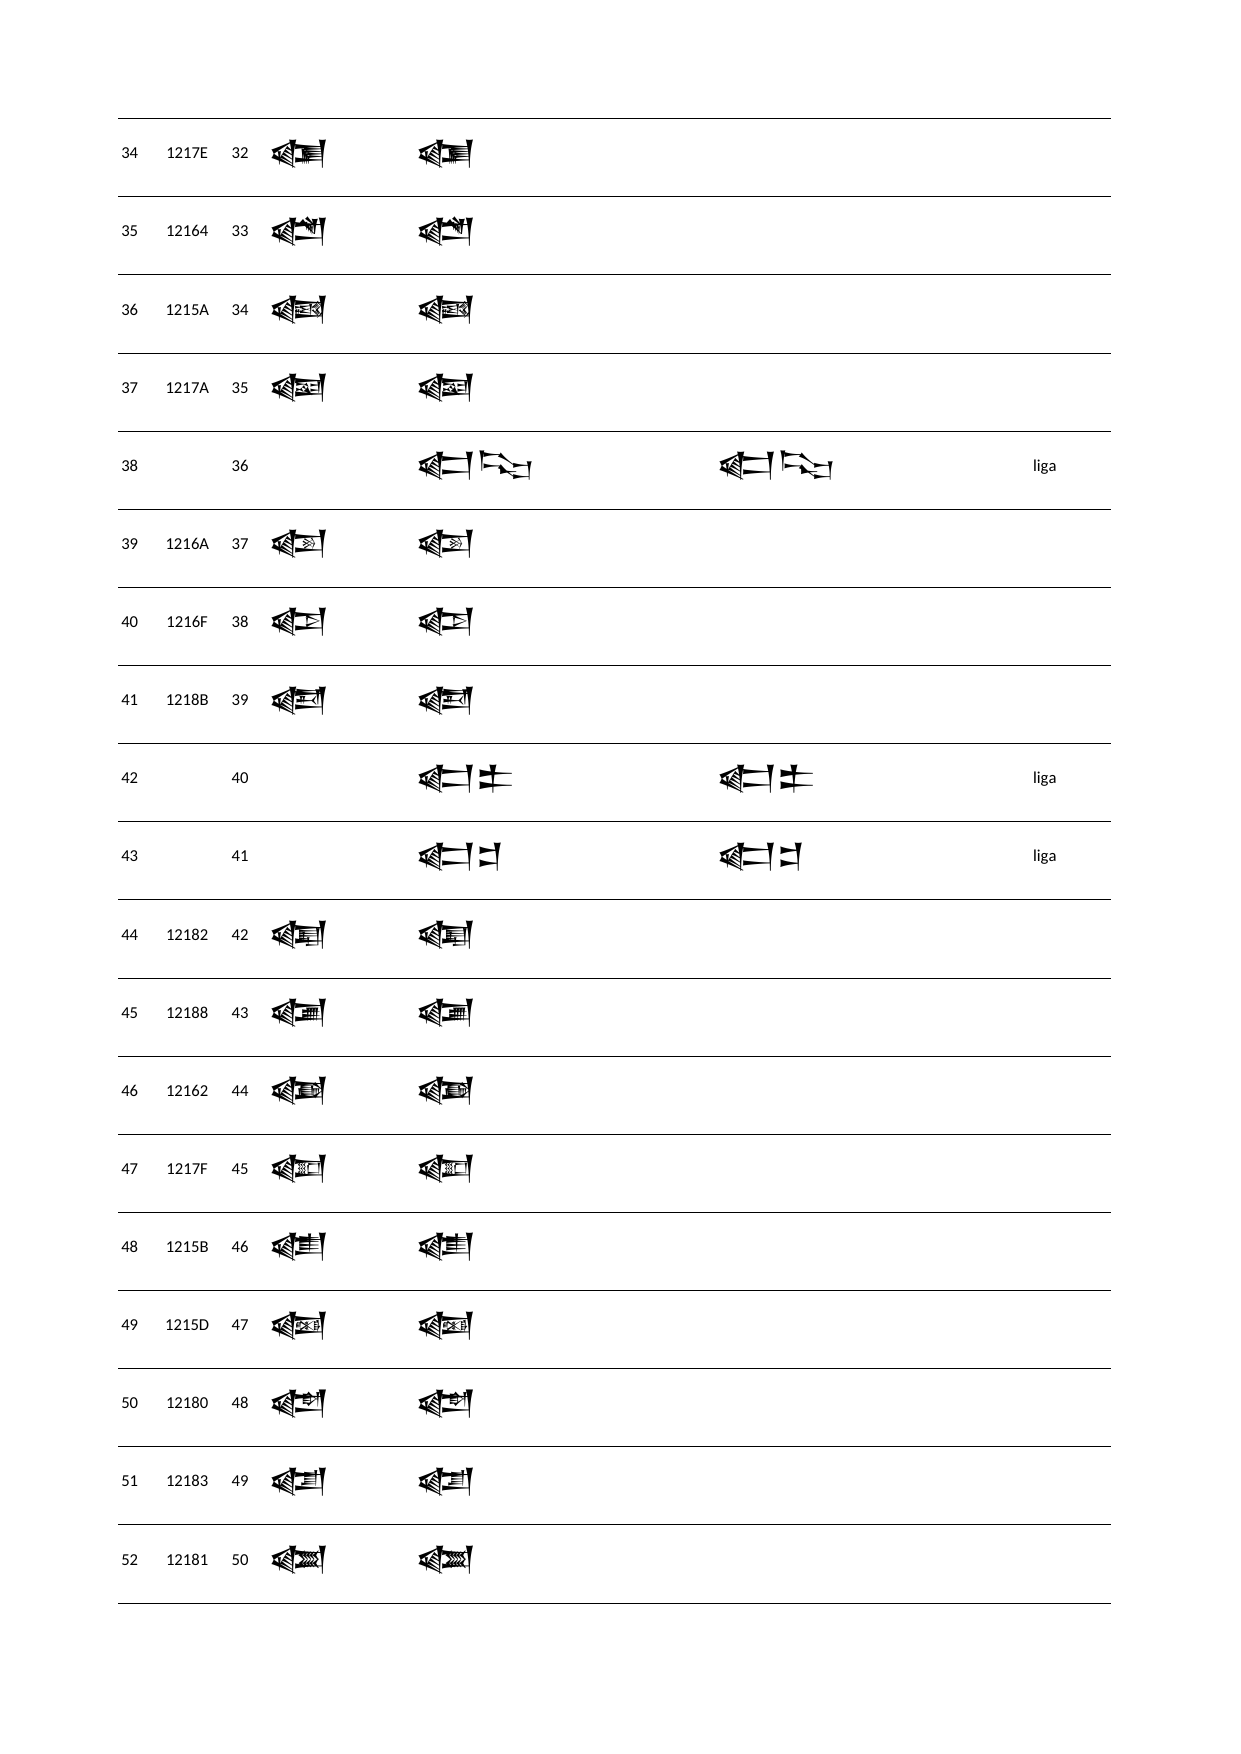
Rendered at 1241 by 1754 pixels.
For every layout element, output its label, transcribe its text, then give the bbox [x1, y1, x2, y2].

table_cell 47 [214, 1291, 266, 1368]
table_cell 33 [214, 197, 266, 274]
table_cell [1030, 1447, 1111, 1524]
table_cell 49 [214, 1447, 266, 1524]
table_cell 39 [214, 666, 266, 743]
table_cell liga [1030, 822, 1111, 899]
table_cell [160, 432, 214, 509]
table_cell 36 [118, 275, 160, 352]
table_cell 𒅢 [266, 1057, 412, 1134]
table_cell [1030, 1369, 1111, 1446]
table_cell 𒆂 [412, 900, 713, 977]
table_cell 𒆈 [412, 979, 713, 1056]
table_cell [266, 432, 412, 509]
table_cell [713, 666, 1030, 743]
table_cell 𒆁 [412, 1525, 713, 1602]
table_cell 50 [118, 1369, 160, 1446]
table_cell 43 [118, 822, 160, 899]
table_cell 42 [118, 744, 160, 821]
table_cell 1218B [160, 666, 214, 743]
table_cell 47 [118, 1135, 160, 1212]
table_cell [1030, 900, 1111, 977]
table_cell [713, 275, 1030, 352]
table_cell [266, 822, 412, 899]
table_cell [1030, 275, 1111, 352]
table_cell [1030, 1135, 1111, 1212]
table_cell [713, 1213, 1030, 1290]
table_cell 𒅛 [266, 1213, 412, 1290]
table_cell 32 [214, 119, 266, 196]
table_cell 40 [118, 588, 160, 665]
table_cell 34 [214, 275, 266, 352]
table_cell 𒅪 [266, 510, 412, 587]
table_cell [1030, 666, 1111, 743]
table_cell 46 [118, 1057, 160, 1134]
table_cell 12183 [160, 1447, 214, 1524]
table_cell 1215D [160, 1291, 214, 1368]
table_cell [713, 197, 1030, 274]
table_cell 12162 [160, 1057, 214, 1134]
table_cell 𒆋 [412, 666, 713, 743]
table_cell 50 [214, 1525, 266, 1602]
table_cell 40 [214, 744, 266, 821]
table_cell 𒅝 [412, 1291, 713, 1368]
table_cell [266, 744, 412, 821]
table_cell 38 [118, 432, 160, 509]
table_cell 𒅯 [412, 588, 713, 665]
table_cell 44 [214, 1057, 266, 1134]
table_cell 49 [118, 1291, 160, 1368]
table_cell 12181 [160, 1525, 214, 1602]
table_cell 38 [214, 588, 266, 665]
table_cell 𒅛 [412, 1213, 713, 1290]
table_cell 𒅿 [266, 1135, 412, 1212]
table_cell 1217F [160, 1135, 214, 1212]
table_cell [1030, 1525, 1111, 1602]
table_cell 𒅺 [412, 354, 713, 431]
table_cell 52 [118, 1525, 160, 1602]
table_cell 𒅗𒉺 [713, 744, 1030, 821]
table_cell 𒅪 [412, 510, 713, 587]
table_cell [713, 900, 1030, 977]
table_cell [713, 1369, 1030, 1446]
table_cell 43 [214, 979, 266, 1056]
table_cell 𒆋 [266, 666, 412, 743]
table_cell [1030, 1291, 1111, 1368]
table_cell [1030, 1213, 1111, 1290]
table_cell [1030, 197, 1111, 274]
table_cell liga [1030, 744, 1111, 821]
table_cell 1217E [160, 119, 214, 196]
table_cell 51 [118, 1447, 160, 1524]
table_cell 12188 [160, 979, 214, 1056]
table_cell 𒅺 [266, 354, 412, 431]
table_cell 1216F [160, 588, 214, 665]
table_cell [1030, 979, 1111, 1056]
table_cell 𒅾 [266, 119, 412, 196]
table_cell 1217A [160, 354, 214, 431]
table_cell 44 [118, 900, 160, 977]
table_cell [713, 979, 1030, 1056]
table_cell 39 [118, 510, 160, 587]
table_cell [713, 1135, 1030, 1212]
table_cell 12182 [160, 900, 214, 977]
table_cell 48 [118, 1213, 160, 1290]
table_cell 𒅗𒄑 [412, 822, 713, 899]
table_cell [713, 1525, 1030, 1602]
table_cell 35 [214, 354, 266, 431]
table_cell 41 [214, 822, 266, 899]
table_cell [1030, 1057, 1111, 1134]
table_cell 𒅯 [266, 588, 412, 665]
table_cell [1030, 588, 1111, 665]
table_cell 𒆃 [266, 1447, 412, 1524]
table_cell 𒅗𒌫 [412, 432, 713, 509]
table_cell 46 [214, 1213, 266, 1290]
table_cell 48 [214, 1369, 266, 1446]
table_cell 45 [214, 1135, 266, 1212]
table_cell 45 [118, 979, 160, 1056]
table_cell [713, 354, 1030, 431]
table_cell 35 [118, 197, 160, 274]
table_cell 𒅗𒌫 [713, 432, 1030, 509]
table_cell [713, 1447, 1030, 1524]
table_cell 𒆂 [266, 900, 412, 977]
table_cell 𒅿 [412, 1135, 713, 1212]
table_cell 𒅗𒉺 [412, 744, 713, 821]
table_cell 1215B [160, 1213, 214, 1290]
table_cell 𒅤 [266, 197, 412, 274]
table_cell 𒅚 [412, 275, 713, 352]
table_cell 12180 [160, 1369, 214, 1446]
table_cell 42 [214, 900, 266, 977]
table_cell 41 [118, 666, 160, 743]
table_cell 34 [118, 119, 160, 196]
table_cell 𒅤 [412, 197, 713, 274]
table_cell 37 [214, 510, 266, 587]
table_cell [713, 588, 1030, 665]
table_cell 𒆃 [412, 1447, 713, 1524]
table_cell [160, 744, 214, 821]
table_cell 𒆀 [266, 1369, 412, 1446]
table_cell [713, 1291, 1030, 1368]
table_cell 12164 [160, 197, 214, 274]
table_cell 𒅢 [412, 1057, 713, 1134]
table_cell [1030, 510, 1111, 587]
table_cell 𒆀 [412, 1369, 713, 1446]
table_cell [713, 119, 1030, 196]
table_cell 𒅾 [412, 119, 713, 196]
table_cell liga [1030, 432, 1111, 509]
table_cell 37 [118, 354, 160, 431]
table_cell 36 [214, 432, 266, 509]
table_cell 𒆈 [266, 979, 412, 1056]
table_cell 𒅚 [266, 275, 412, 352]
table_cell 𒆁 [266, 1525, 412, 1602]
table_cell 1215A [160, 275, 214, 352]
table_cell 𒅗𒄑 [713, 822, 1030, 899]
table_cell [713, 1057, 1030, 1134]
table_cell [160, 822, 214, 899]
table_cell [1030, 119, 1111, 196]
table_cell [1030, 354, 1111, 431]
table_cell [713, 510, 1030, 587]
table_cell 𒅝 [266, 1291, 412, 1368]
table_cell 1216A [160, 510, 214, 587]
